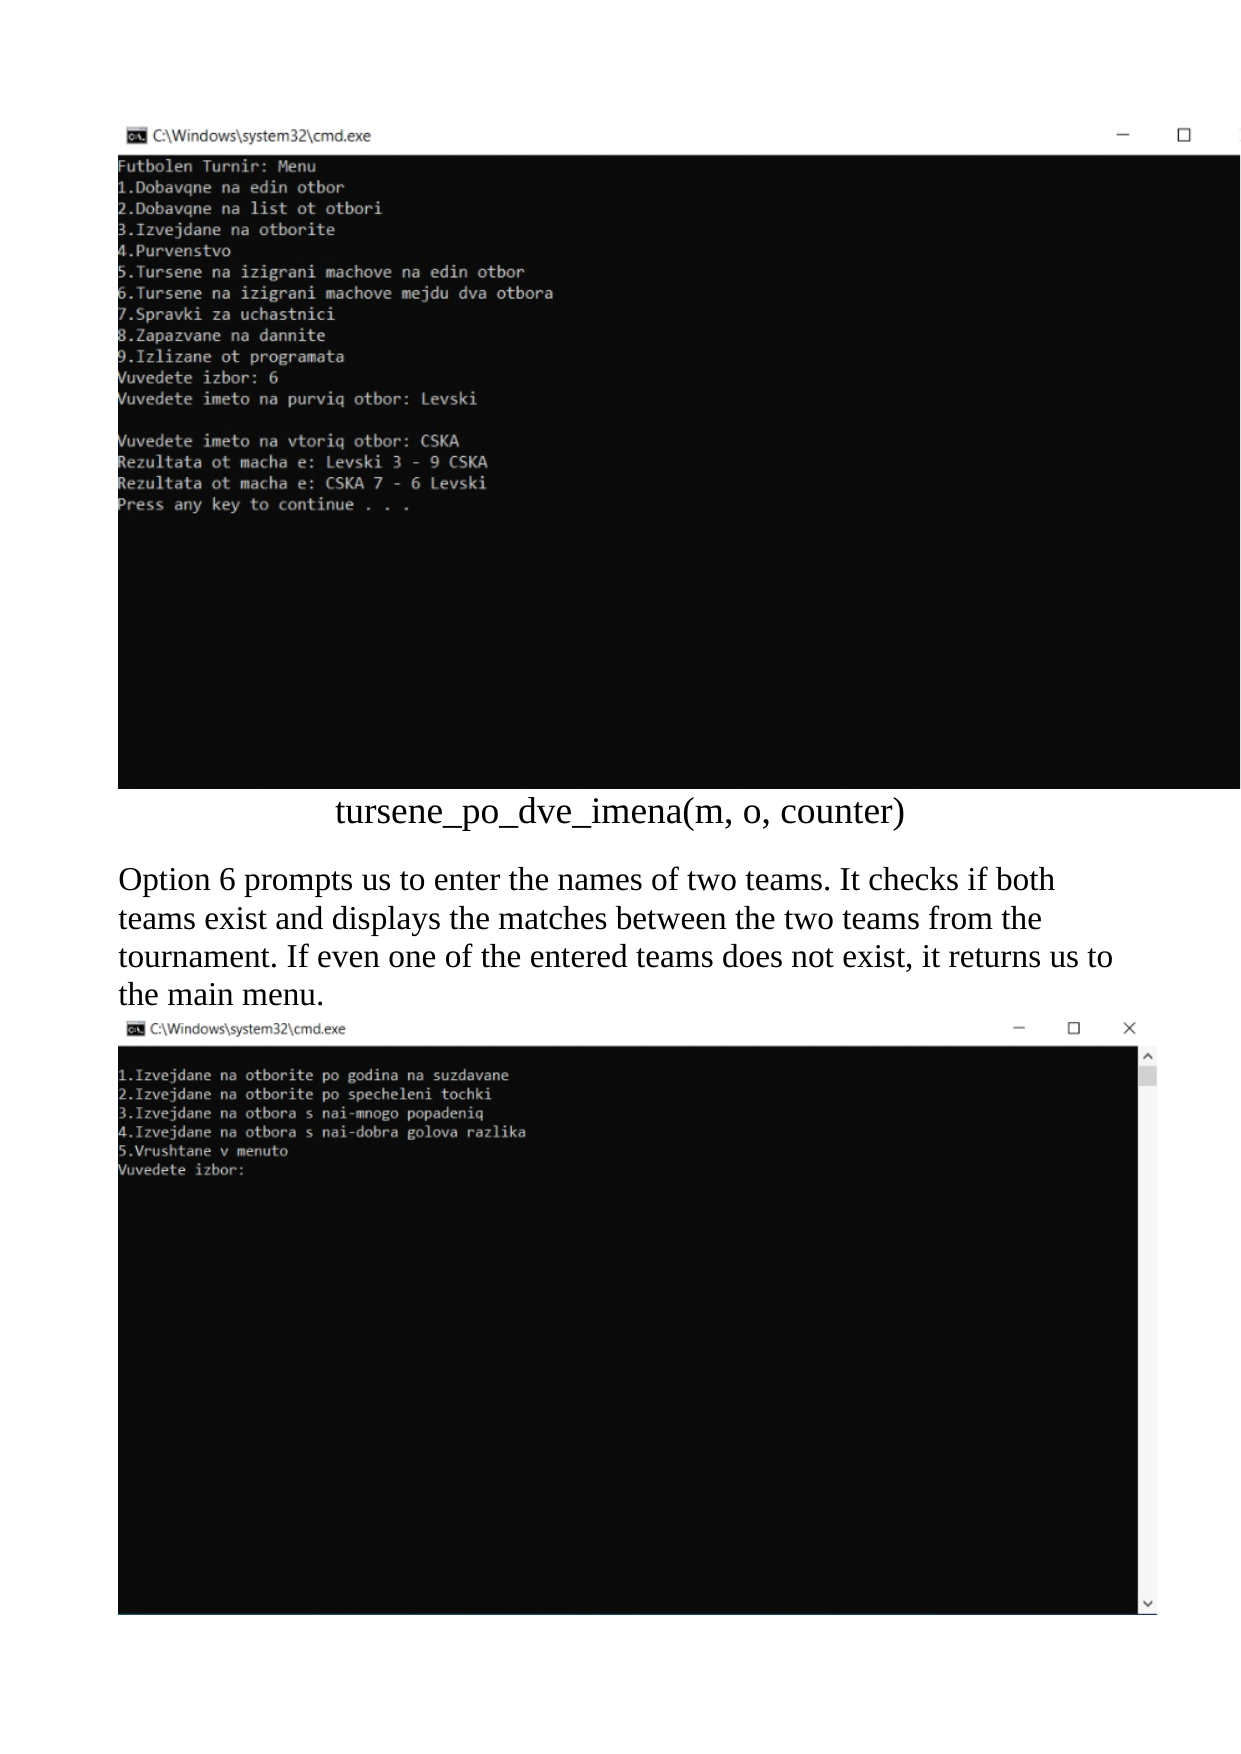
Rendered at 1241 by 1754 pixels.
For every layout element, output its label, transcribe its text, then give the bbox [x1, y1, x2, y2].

text Option 6 prompts us to enter the names of two teams. It checks if both teams exist and displays the matches between the two teams from the tournament. If even one of the entered teams does not exist, it returns us to the main menu. [118, 859, 1122, 1012]
text tursene_po_dve_imena(m, o, counter) [118, 789, 1122, 832]
